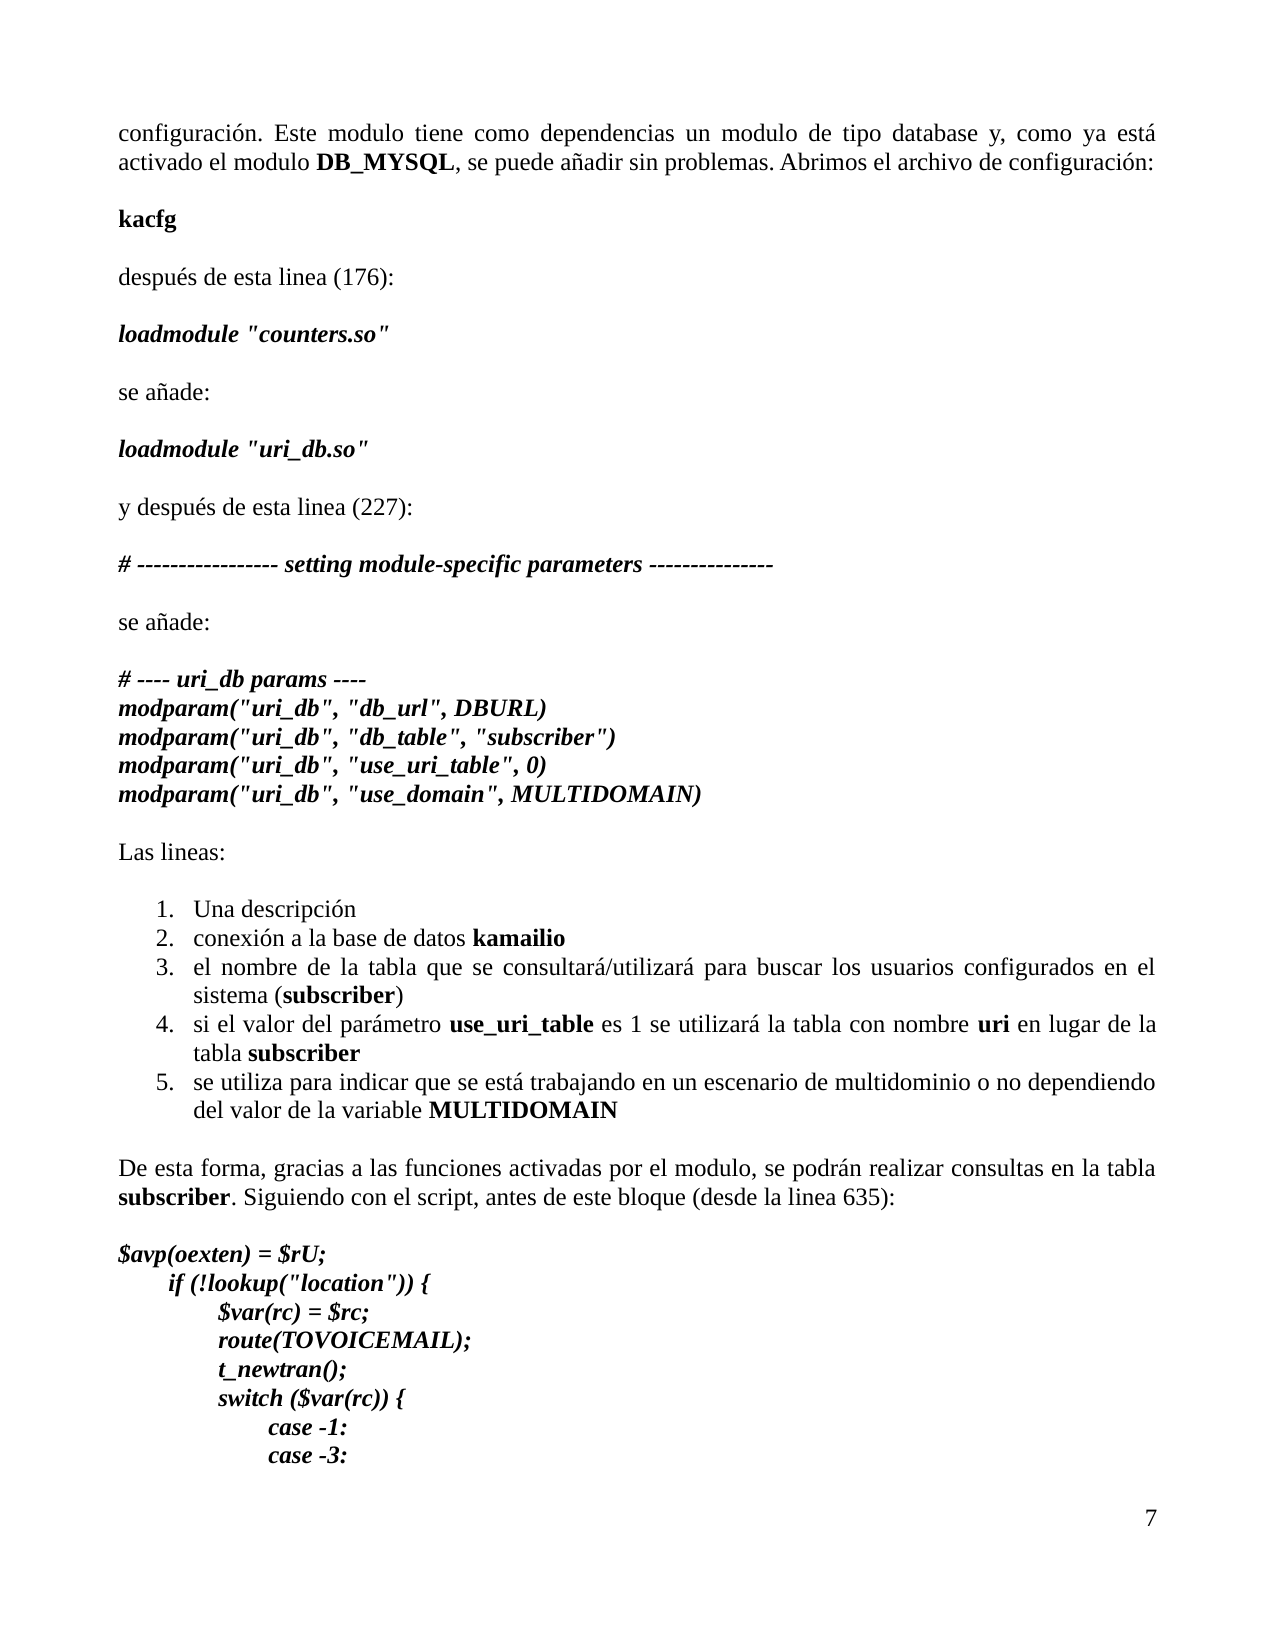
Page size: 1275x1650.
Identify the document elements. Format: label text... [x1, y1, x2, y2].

text después de esta linea (176): [118, 262, 1157, 291]
text kacfg [118, 204, 1157, 233]
list Una descripción [156, 894, 1157, 923]
list se utiliza para indicar que se está trabajando en un escenario de multidominio o no dependiendo del valor de la variable MULTIDOMAIN [156, 1067, 1157, 1124]
text case -3: [118, 1441, 1157, 1469]
text case -1: [118, 1412, 1157, 1441]
text t_newtran(); [118, 1354, 1157, 1383]
list el nombre de la tabla que se consultará/utilizará para buscar los usuarios configurados en el sistema (subscriber) [156, 952, 1157, 1009]
text configuración. Este modulo tiene como dependencias un modulo de tipo database y, como ya está activado el modulo DB_MYSQL, se puede añadir sin problemas. Abrimos el archivo de configuración: [118, 118, 1157, 176]
text modparam("uri_db", "db_table", "subscriber") [118, 722, 1157, 751]
text modparam("uri_db", "db_url", DBURL) [118, 693, 1157, 722]
text # ---- uri_db params ---- [118, 664, 1157, 693]
list conexión a la base de datos kamailio [156, 923, 1157, 952]
text route(TOVOICEMAIL); [118, 1326, 1157, 1354]
list si el valor del parámetro use_uri_table es 1 se utilizará la tabla con nombre uri en lugar de la tabla subscriber [156, 1009, 1157, 1067]
text modparam("uri_db", "use_uri_table", 0) [118, 751, 1157, 779]
text switch ($var(rc)) { [118, 1383, 1157, 1412]
text $var(rc) = $rc; [118, 1297, 1157, 1326]
text Las lineas: [118, 837, 1157, 866]
text modparam("uri_db", "use_domain", MULTIDOMAIN) [118, 779, 1157, 808]
text se añade: [118, 607, 1157, 636]
text loadmodule "uri_db.so" [118, 434, 1157, 463]
text $avp(oexten) = $rU; [118, 1239, 1157, 1268]
text De esta forma, gracias a las funciones activadas por el modulo, se podrán realizar consultas en la tabla subscriber. Siguiendo con el script, antes de este bloque (desde la linea 635): [118, 1153, 1157, 1211]
text se añade: [118, 377, 1157, 406]
text # ----------------- setting module-specific parameters --------------- [118, 549, 1157, 578]
text loadmodule "counters.so" [118, 319, 1157, 348]
text if (!lookup("location")) { [118, 1268, 1157, 1297]
text y después de esta linea (227): [118, 492, 1157, 521]
